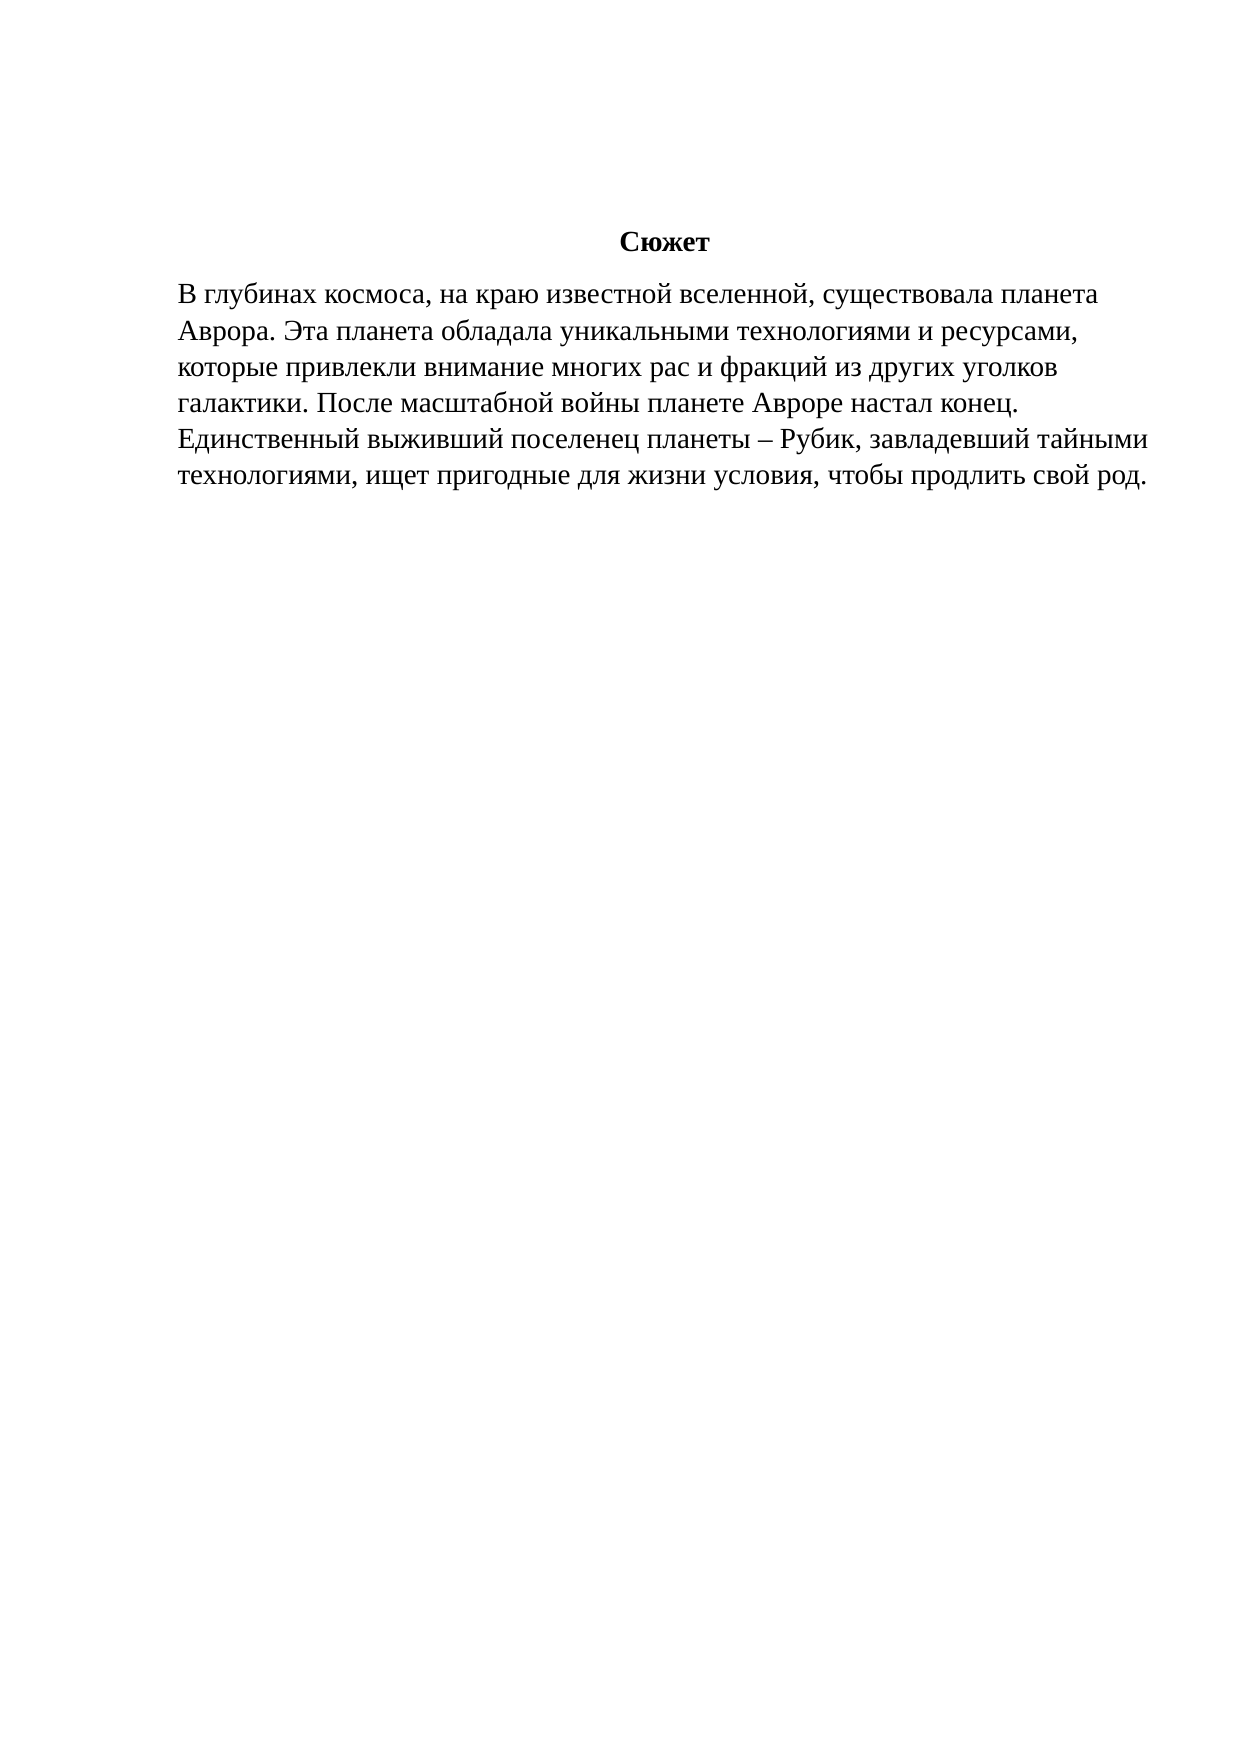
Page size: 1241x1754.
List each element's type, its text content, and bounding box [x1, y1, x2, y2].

text В глубинах космоса, на краю известной вселенной, существовала планета Аврора. Эта планета обладала уникальными технологиями и ресурсами, которые привлекли внимание многих рас и фракций из других уголков галактики. После масштабной войны планете Авроре настал конец. Единственный выживший поселенец планеты – Рубик, завладевший тайными технологиями, ищет пригодные для жизни условия, чтобы продлить свой род. [177, 277, 1152, 491]
text Сюжет [177, 224, 1152, 257]
